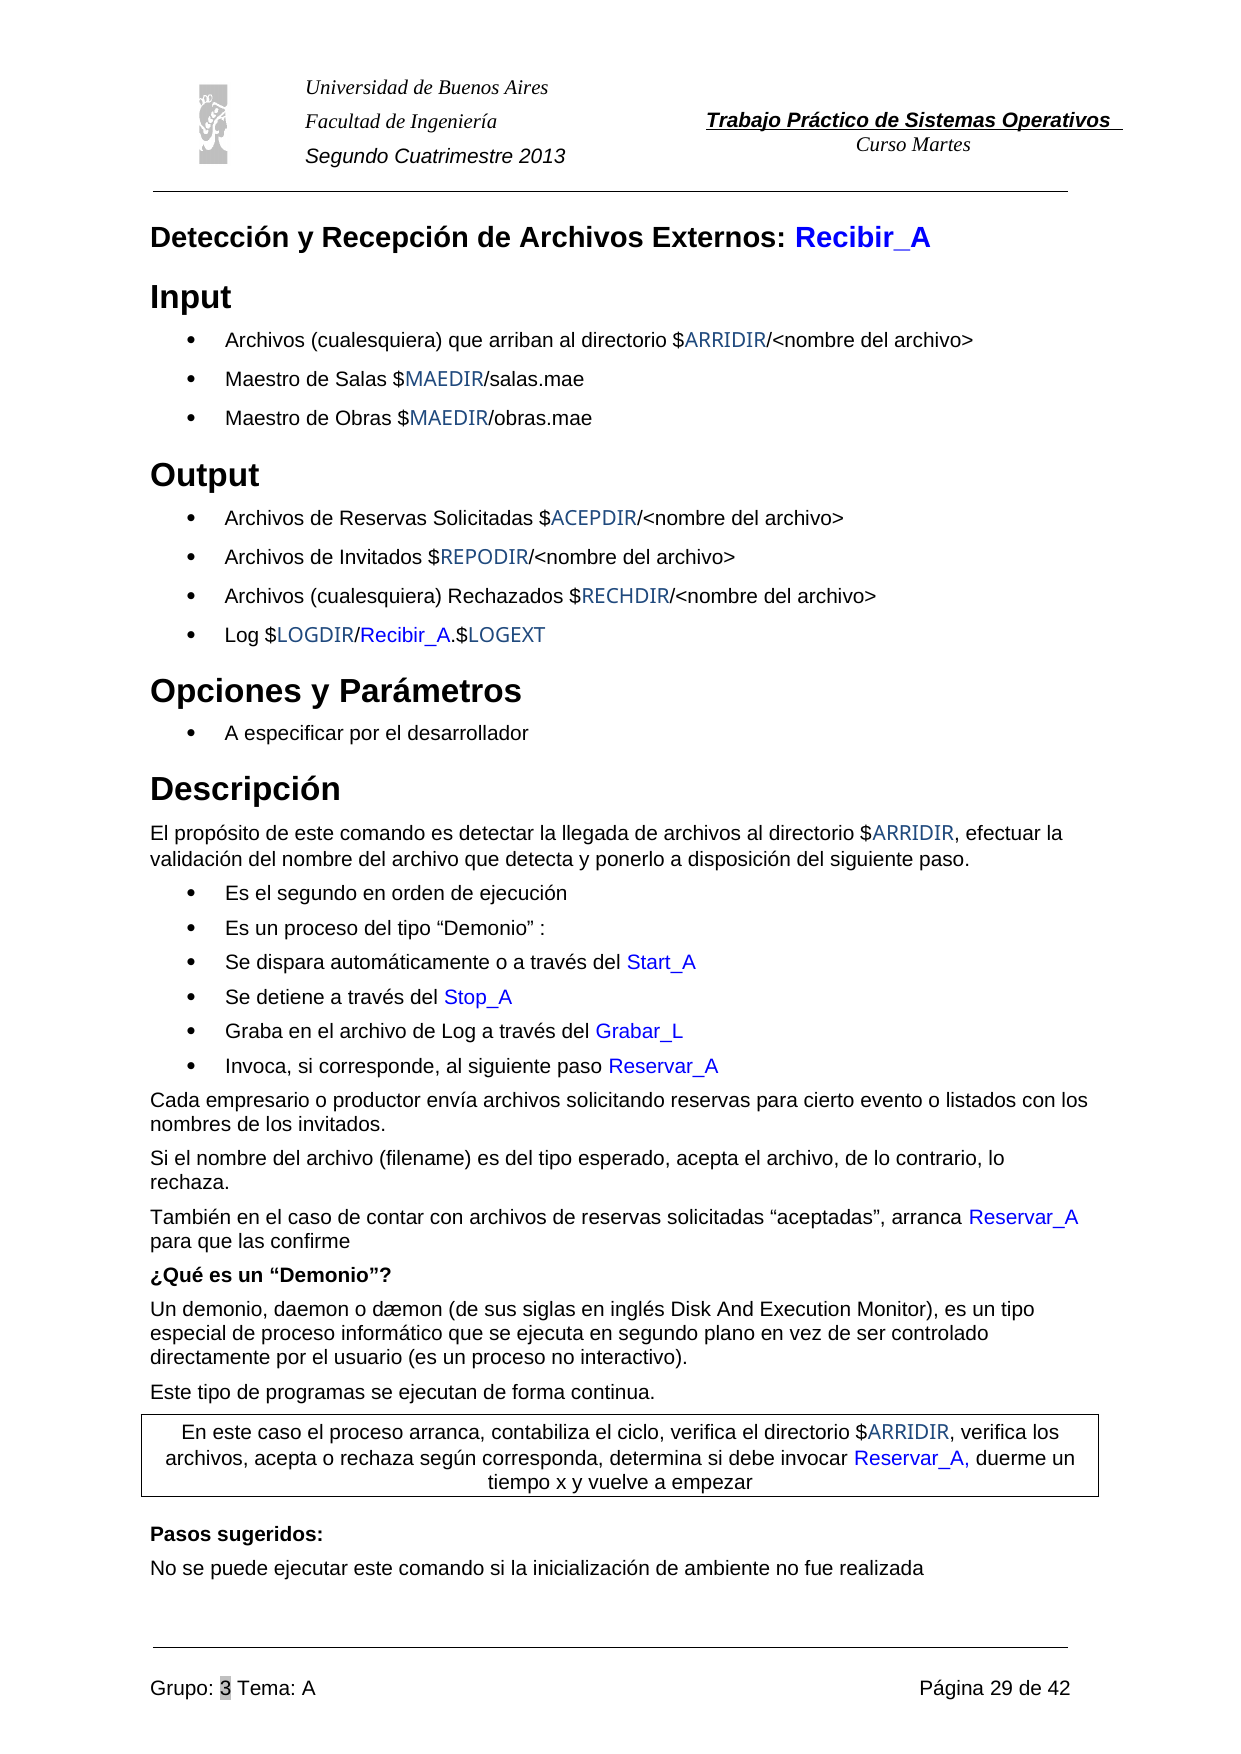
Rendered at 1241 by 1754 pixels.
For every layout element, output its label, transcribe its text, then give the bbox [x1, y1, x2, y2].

text Output [150, 455, 1090, 493]
picture [198, 82, 231, 166]
list Archivos de Invitados $REPODIR/<nombre del archivo> [187, 542, 1090, 571]
text Un demonio, daemon o dæmon (de sus siglas en inglés Disk And Execution Monitor), es un tipo especial de proceso informático que se ejecuta en segundo plano en vez de ser controlado directamente por el usuario (es un proceso no interactivo). [150, 1297, 1090, 1369]
text Este tipo de programas se ejecutan de forma continua. [150, 1379, 1090, 1403]
list Archivos (cualesquiera) que arriban al directorio $ARRIDIR/<nombre del archivo> [187, 326, 1090, 354]
list Maestro de Salas $MAEDIR/salas.mae [187, 364, 1090, 393]
list Graba en el archivo de Log a través del Grabar_L [187, 1019, 1090, 1043]
list Log $LOGDIR/Recibir_A.$LOGEXT [187, 620, 1090, 648]
text Descripción [150, 769, 1090, 808]
list Se dispara automáticamente o a través del Start_A [187, 950, 1090, 974]
list A especificar por el desarrollador [187, 720, 1090, 744]
list Es el segundo en orden de ejecución [187, 881, 1090, 905]
text Detección y Recepción de Archivos Externos: Recibir_A [150, 220, 1090, 254]
text Cada empresario o productor envía archivos solicitando reservas para cierto evento o listados con los nombres de los invitados. [150, 1088, 1090, 1136]
text Pasos sugeridos: [150, 1522, 1090, 1546]
text También en el caso de contar con archivos de reservas solicitadas “aceptadas”, arranca Reservar_A para que las confirme [150, 1204, 1090, 1252]
list Es un proceso del tipo “Demonio” : [187, 916, 1090, 939]
list Se detiene a través del Stop_A [187, 984, 1090, 1008]
text No se puede ejecutar este comando si la inicialización de ambiente no fue realizada [150, 1556, 1090, 1580]
text El propósito de este comando es detectar la llegada de archivos al directorio $ARRIDIR, efectuar la validación del nombre del archivo que detecta y ponerlo a disposición del siguiente paso. [150, 818, 1090, 871]
text Opciones y Parámetros [150, 671, 1090, 710]
text En este caso el proceso arranca, contabiliza el ciclo, verifica el directorio $ARRIDIR, verifica los archivos, acepta o rechaza según corresponda, determina si debe invocar Reservar_A, duerme un tiempo x y vuelve a empezar [142, 1415, 1098, 1496]
text Input [150, 277, 1090, 315]
list Maestro de Obras $MAEDIR/obras.mae [187, 403, 1090, 432]
text ¿Qué es un “Demonio”? [150, 1263, 1090, 1287]
list Archivos (cualesquiera) Rechazados $RECHDIR/<nombre del archivo> [187, 581, 1090, 610]
list Invoca, si corresponde, al siguiente paso Reservar_A [187, 1053, 1090, 1077]
list Archivos de Reservas Solicitadas $ACEPDIR/<nombre del archivo> [187, 503, 1090, 532]
text Si el nombre del archivo (filename) es del tipo esperado, acepta el archivo, de lo contrario, lo rechaza. [150, 1146, 1090, 1194]
